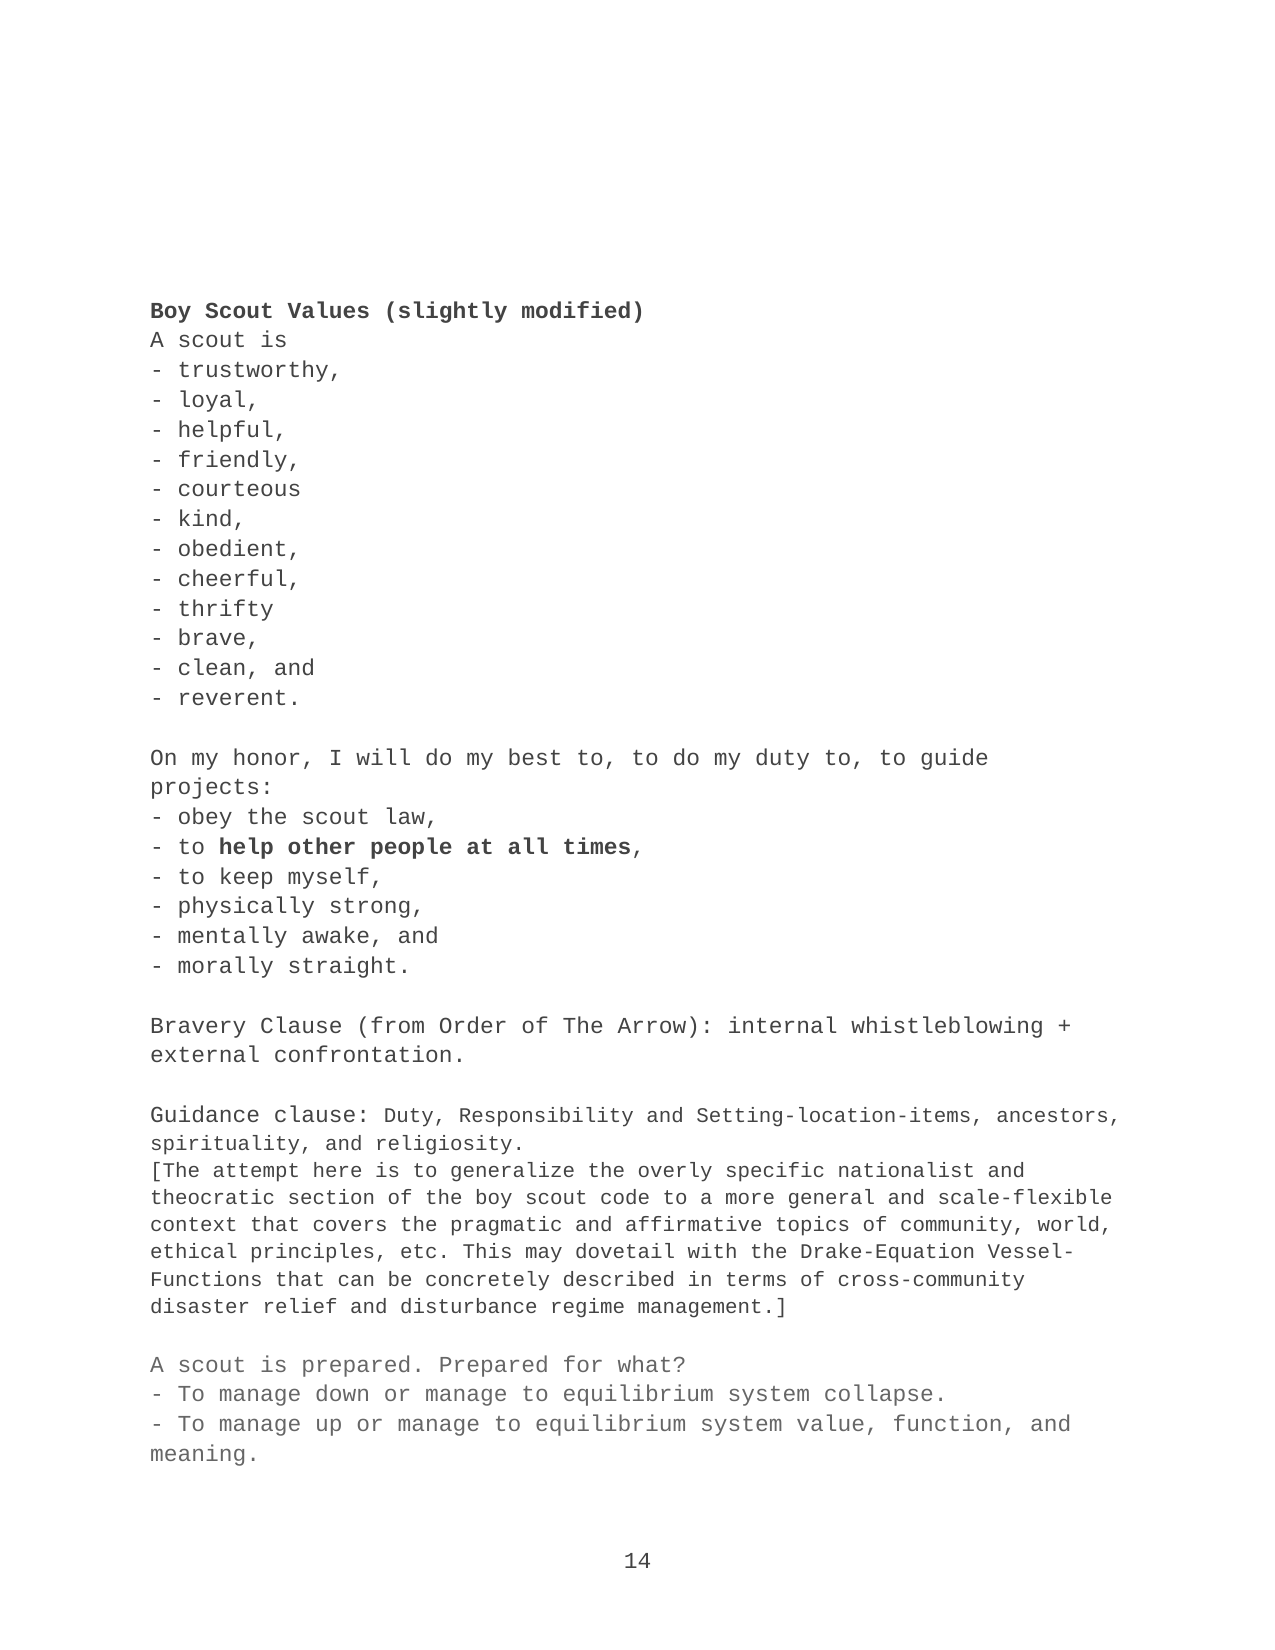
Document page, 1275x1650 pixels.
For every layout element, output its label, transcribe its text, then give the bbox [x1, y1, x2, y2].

text - friendly, [150, 448, 1125, 474]
text - morally straight. [150, 954, 1125, 980]
text - loyal, [150, 388, 1125, 414]
text A scout is [150, 329, 1125, 355]
text [The attempt here is to generalize the overly specific nationalist and theocratic section of the boy scout code to a more general and scale-flexible context that covers the pragmatic and affirmative topics of community, world, ethical principles, etc. This may dovetail with the Drake-Equation Vessel-Functions that can be concretely described in terms of cross-community disaster relief and disturbance regime management.] [150, 1160, 1125, 1319]
text - brave, [150, 627, 1125, 653]
text - reverent. [150, 686, 1125, 712]
text - to keep myself, [150, 865, 1125, 891]
text On my honor, I will do my best to, to do my duty to, to guide projects: [150, 746, 1125, 802]
text - cheerful, [150, 567, 1125, 593]
text - trustworthy, [150, 358, 1125, 384]
text - courteous [150, 478, 1125, 504]
text - obey the scout law, [150, 805, 1125, 831]
text Guidance clause: Duty, Responsibility and Setting-location-items, ancestors, spirituality, and religiosity. [150, 1103, 1125, 1156]
text - to help other people at all times, [150, 835, 1125, 861]
text - To manage up or manage to equilibrium system value, function, and meaning. [150, 1412, 1125, 1468]
text - physically strong, [150, 895, 1125, 921]
text - obedient, [150, 537, 1125, 563]
text - kind, [150, 507, 1125, 533]
text - clean, and [150, 656, 1125, 682]
text A scout is prepared. Prepared for what? [150, 1353, 1125, 1379]
text - helpful, [150, 418, 1125, 444]
text Bravery Clause (from Order of The Arrow): internal whistleblowing + external confrontation. [150, 1014, 1125, 1070]
text - To manage down or manage to equilibrium system collapse. [150, 1383, 1125, 1409]
text - mentally awake, and [150, 924, 1125, 951]
text Boy Scout Values (slightly modified) [150, 299, 1125, 325]
text - thrifty [150, 597, 1125, 623]
